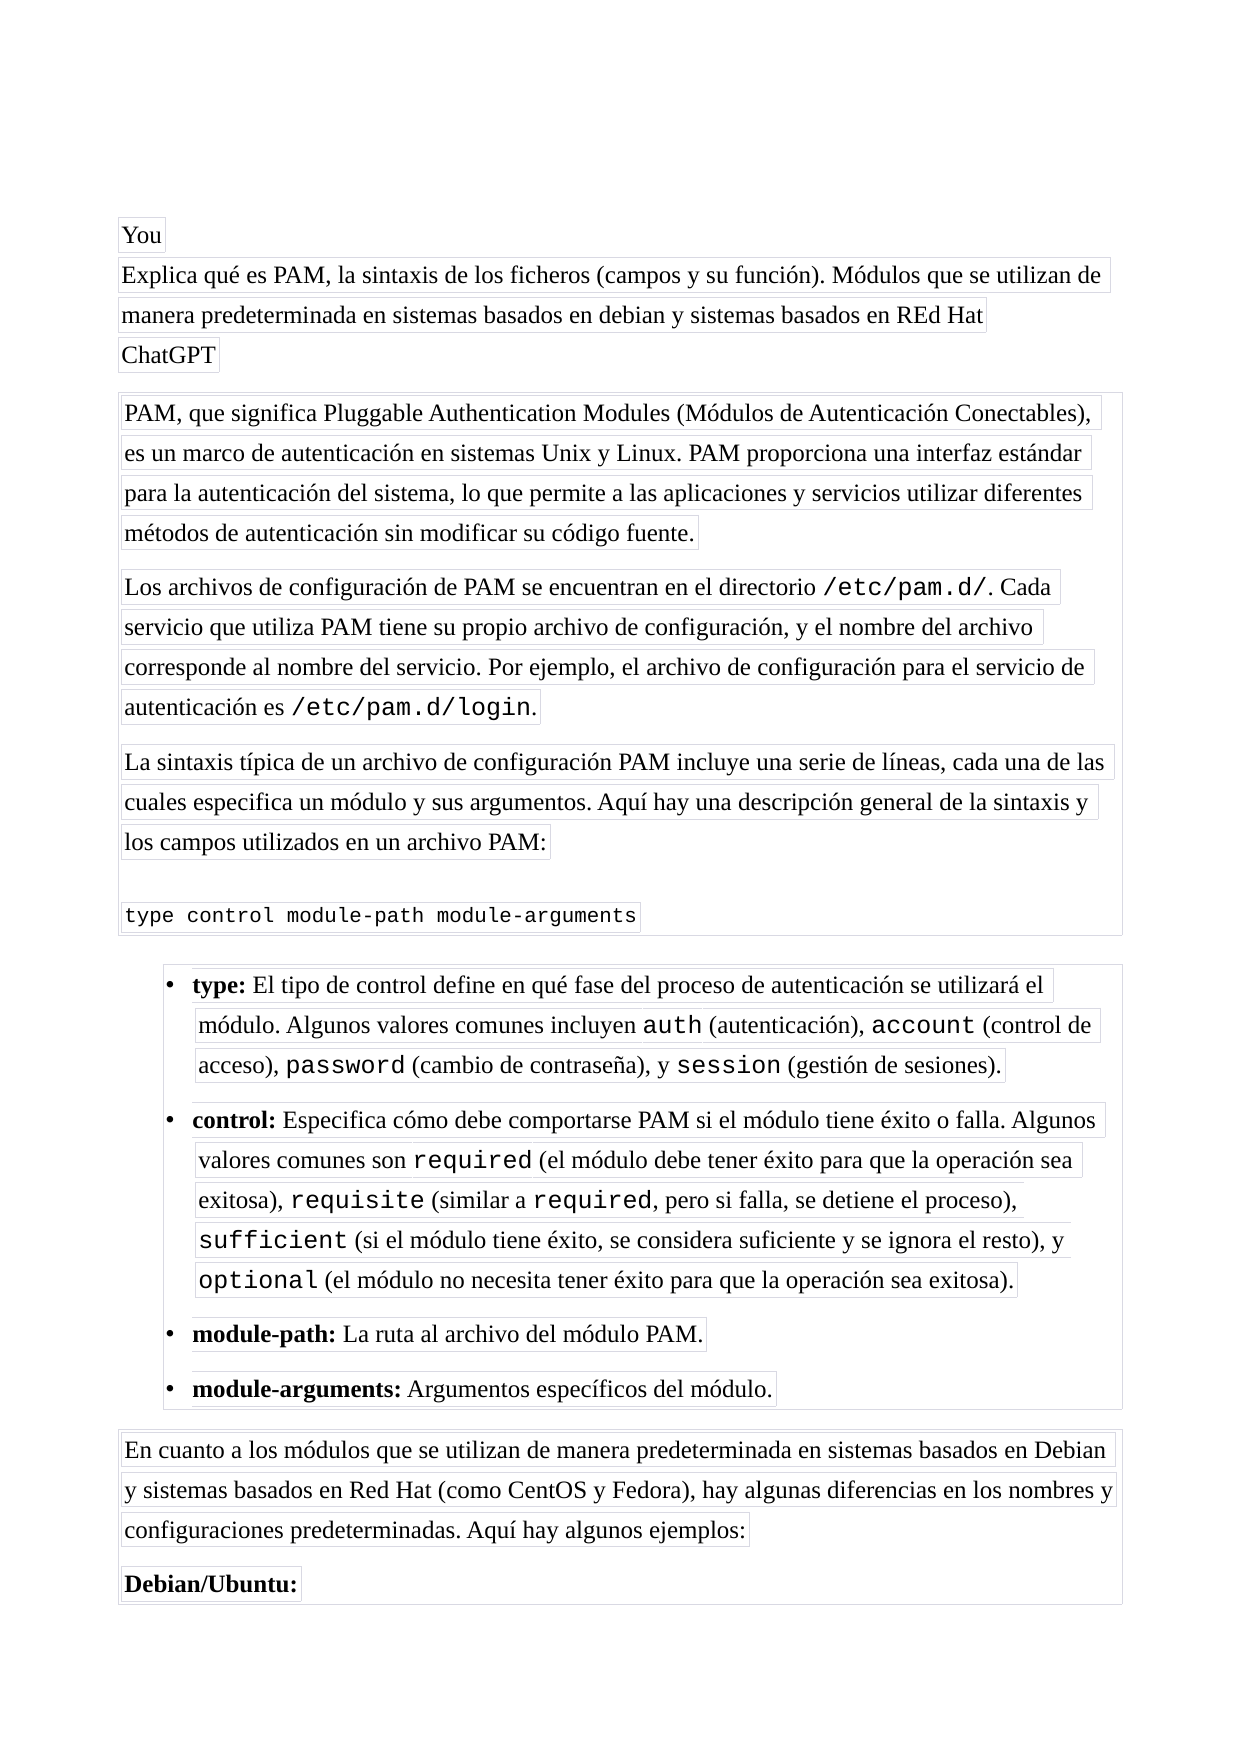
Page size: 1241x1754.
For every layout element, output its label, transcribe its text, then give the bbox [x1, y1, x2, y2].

text La sintaxis típica de un archivo de configuración PAM incluye una serie de líneas, cada una de las cuales especifica un módulo y sus argumentos. Aquí hay una descripción general de la sintaxis y los campos utilizados en un archivo PAM: [119, 741, 1122, 859]
list module-path: La ruta al archivo del módulo PAM. [164, 1313, 1122, 1351]
text En cuanto a los módulos que se utilizan de manera predeterminada en sistemas basados en Debian y sistemas basados en Red Hat (como CentOS y Fedora), hay algunas diferencias en los nombres y configuraciones predeterminadas. Aquí hay algunos ejemplos: [119, 1430, 1122, 1547]
text You [119, 218, 165, 252]
text Explica qué es PAM, la sintaxis de los ficheros (campos y su función). Módulos que se utilizan de manera predeterminada en sistemas basados en debian y sistemas basados en REd Hat [118, 257, 1122, 332]
list module-arguments: Argumentos específicos del módulo. [164, 1368, 1122, 1409]
list type: El tipo de control define en qué fase del proceso de autenticación se utilizará el módulo. Algunos valores comunes incluyen auth (autenticación), account (control de acceso), password (cambio de contraseña), y session (gestión de sesiones). [164, 965, 1122, 1082]
text type control module-path module-arguments [119, 899, 1122, 935]
text [220, 337, 1122, 372]
text Debian/Ubuntu: [119, 1563, 1122, 1604]
text [166, 217, 1122, 252]
text Los archivos de configuración de PAM se encuentran en el directorio /etc/pam.d/. Cada servicio que utiliza PAM tiene su propio archivo de configuración, y el nombre del archivo corresponde al nombre del servicio. Por ejemplo, el archivo de configuración para el servicio de autenticación es /etc/pam.d/login. [119, 566, 1122, 724]
text PAM, que significa Pluggable Authentication Modules (Módulos de Autenticación Conectables), es un marco de autenticación en sistemas Unix y Linux. PAM proporciona una interfaz estándar para la autenticación del sistema, lo que permite a las aplicaciones y servicios utilizar diferentes métodos de autenticación sin modificar su código fuente. [119, 393, 1122, 549]
text ChatGPT [119, 338, 219, 372]
list control: Especifica cómo debe comportarse PAM si el módulo tiene éxito o falla. Algunos valores comunes son required (el módulo debe tener éxito para que la operación sea exitosa), requisite (similar a required, pero si falla, se detiene el proceso), sufficient (si el módulo tiene éxito, se considera suficiente y se ignora el resto), y optional (el módulo no necesita tener éxito para que la operación sea exitosa). [164, 1099, 1122, 1297]
